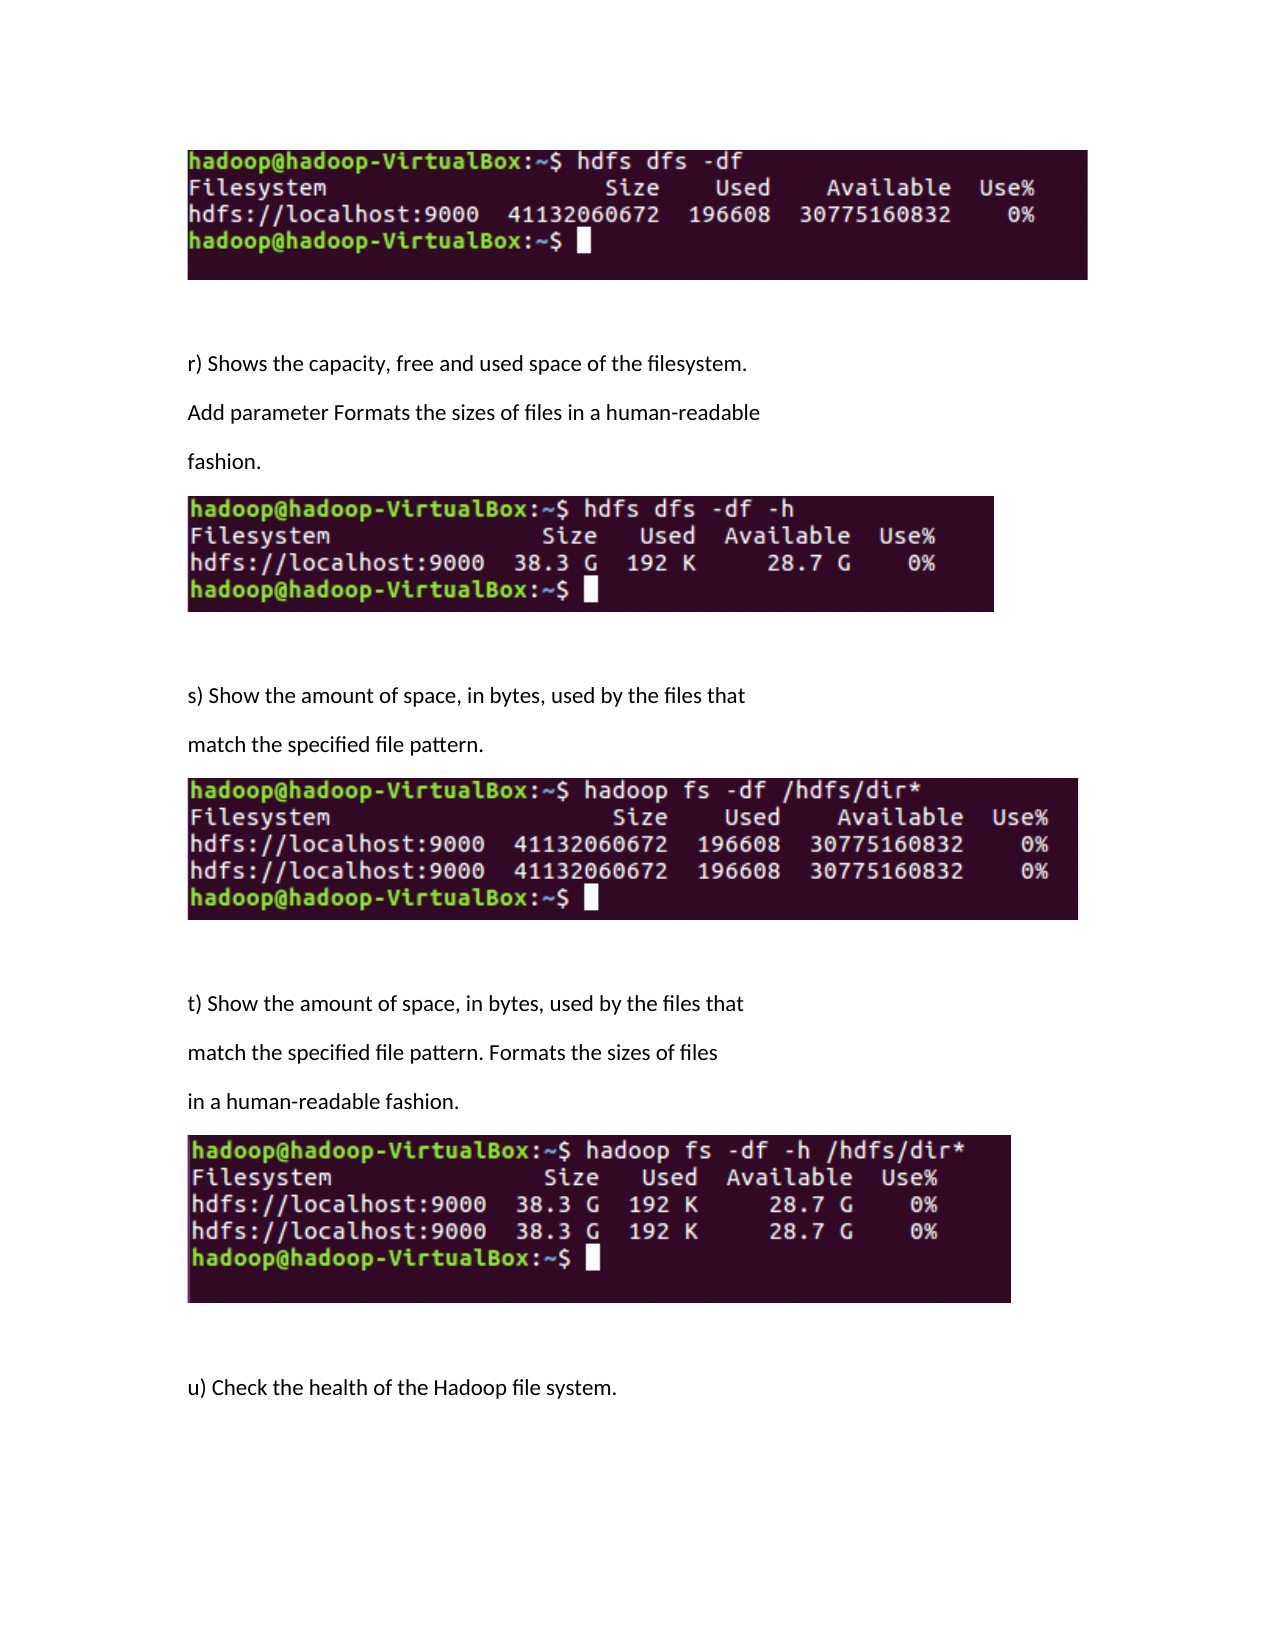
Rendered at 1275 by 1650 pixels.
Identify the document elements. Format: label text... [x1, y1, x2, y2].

text match the specified file pattern. [187, 730, 1087, 758]
text u) Check the health of the Hadoop file system. [187, 1373, 1087, 1401]
text r) Shows the capacity, free and used space of the filesystem. [187, 349, 1087, 377]
text fashion. [187, 447, 1087, 475]
text in a human-readable fashion. [187, 1087, 1087, 1115]
text s) Show the amount of space, in bytes, used by the files that [187, 681, 1087, 709]
text Add parameter Formats the sizes of files in a human-readable [187, 398, 1087, 426]
text match the specified file pattern. Formats the sizes of files [187, 1038, 1087, 1066]
text t) Show the amount of space, in bytes, used by the files that [187, 989, 1087, 1017]
